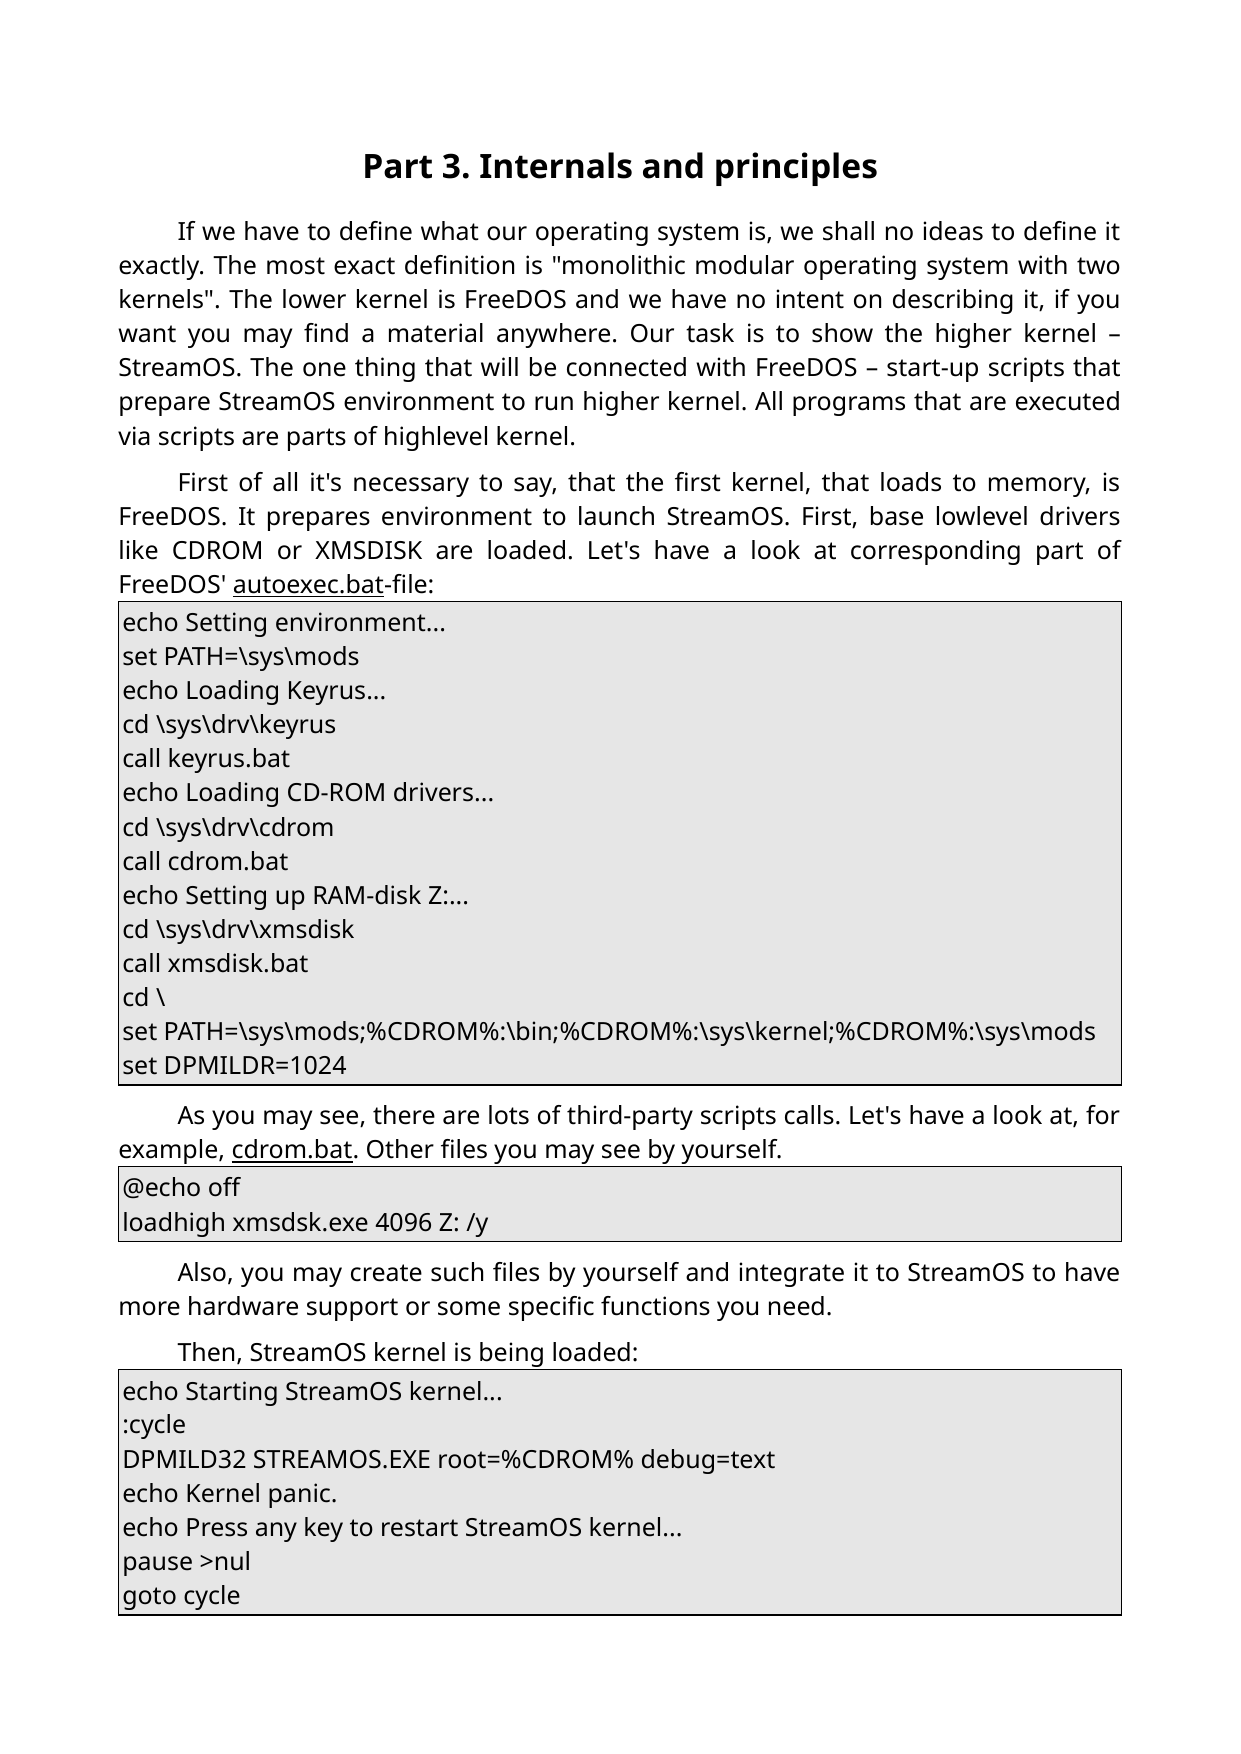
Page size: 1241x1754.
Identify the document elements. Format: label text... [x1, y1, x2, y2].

text @echo off [119, 1167, 1121, 1200]
text set PATH=\sys\mods [119, 635, 1121, 669]
text echo Setting up RAM-disk Z:... [119, 873, 1121, 907]
text call cdrom.bat [119, 839, 1121, 873]
text echo Starting StreamOS kernel... [119, 1370, 1121, 1403]
text cd \ [119, 976, 1121, 1009]
text call xmsdisk.bat [119, 941, 1121, 976]
text echo Press any key to restart StreamOS kernel... [119, 1505, 1121, 1539]
text First of all it's necessary to say, that the first kernel, that loads to memory, is FreeDOS. It prepares environment to launch StreamOS. First, base lowlevel drivers like CDROM or XMSDISK are loaded. Let's have a look at corresponding part of FreeDOS' autoexec.bat-file: [118, 464, 1122, 601]
text echo Setting environment... [119, 602, 1121, 635]
text As you may see, there are lots of third-party scripts calls. Let's have a look at, for example, cdrom.bat. Other files you may see by yourself. [118, 1098, 1122, 1166]
text cd \sys\drv\keyrus [119, 703, 1121, 737]
text goto cycle [119, 1573, 1121, 1614]
text call keyrus.bat [119, 737, 1121, 771]
text echo Loading Keyrus... [119, 669, 1121, 703]
text pause >nul [119, 1539, 1121, 1573]
text If we have to define what our operating system is, we shall no ideas to define it exactly. The most exact definition is "monolithic modular operating system with two kernels". The lower kernel is FreeDOS and we have no intent on describing it, if you want you may find a material anywhere. Our task is to show the higher kernel – StreamOS. The one thing that will be connected with FreeDOS – start-up scripts that prepare StreamOS environment to run higher kernel. All programs that are executed via scripts are parts of highlevel kernel. [118, 214, 1122, 452]
text echo Loading CD-ROM drivers... [119, 771, 1121, 805]
text set DPMILDR=1024 [119, 1044, 1121, 1084]
subtitle Part 3. Internals and principles [118, 143, 1122, 189]
text :cycle [119, 1403, 1121, 1437]
text cd \sys\drv\cdrom [119, 805, 1121, 839]
text Also, you may create such files by yourself and integrate it to StreamOS to have more hardware support or some specific functions you need. [118, 1254, 1122, 1323]
text cd \sys\drv\xmsdisk [119, 907, 1121, 941]
text DPMILD32 STREAMOS.EXE root=%CDROM% debug=text [119, 1437, 1121, 1471]
text echo Kernel panic. [119, 1471, 1121, 1505]
text loadhigh xmsdsk.exe 4096 Z: /y [119, 1200, 1121, 1241]
text set PATH=\sys\mods;%CDROM%:\bin;%CDROM%:\sys\kernel;%CDROM%:\sys\mods [119, 1009, 1121, 1044]
text Then, StreamOS kernel is being loaded: [118, 1335, 1122, 1369]
